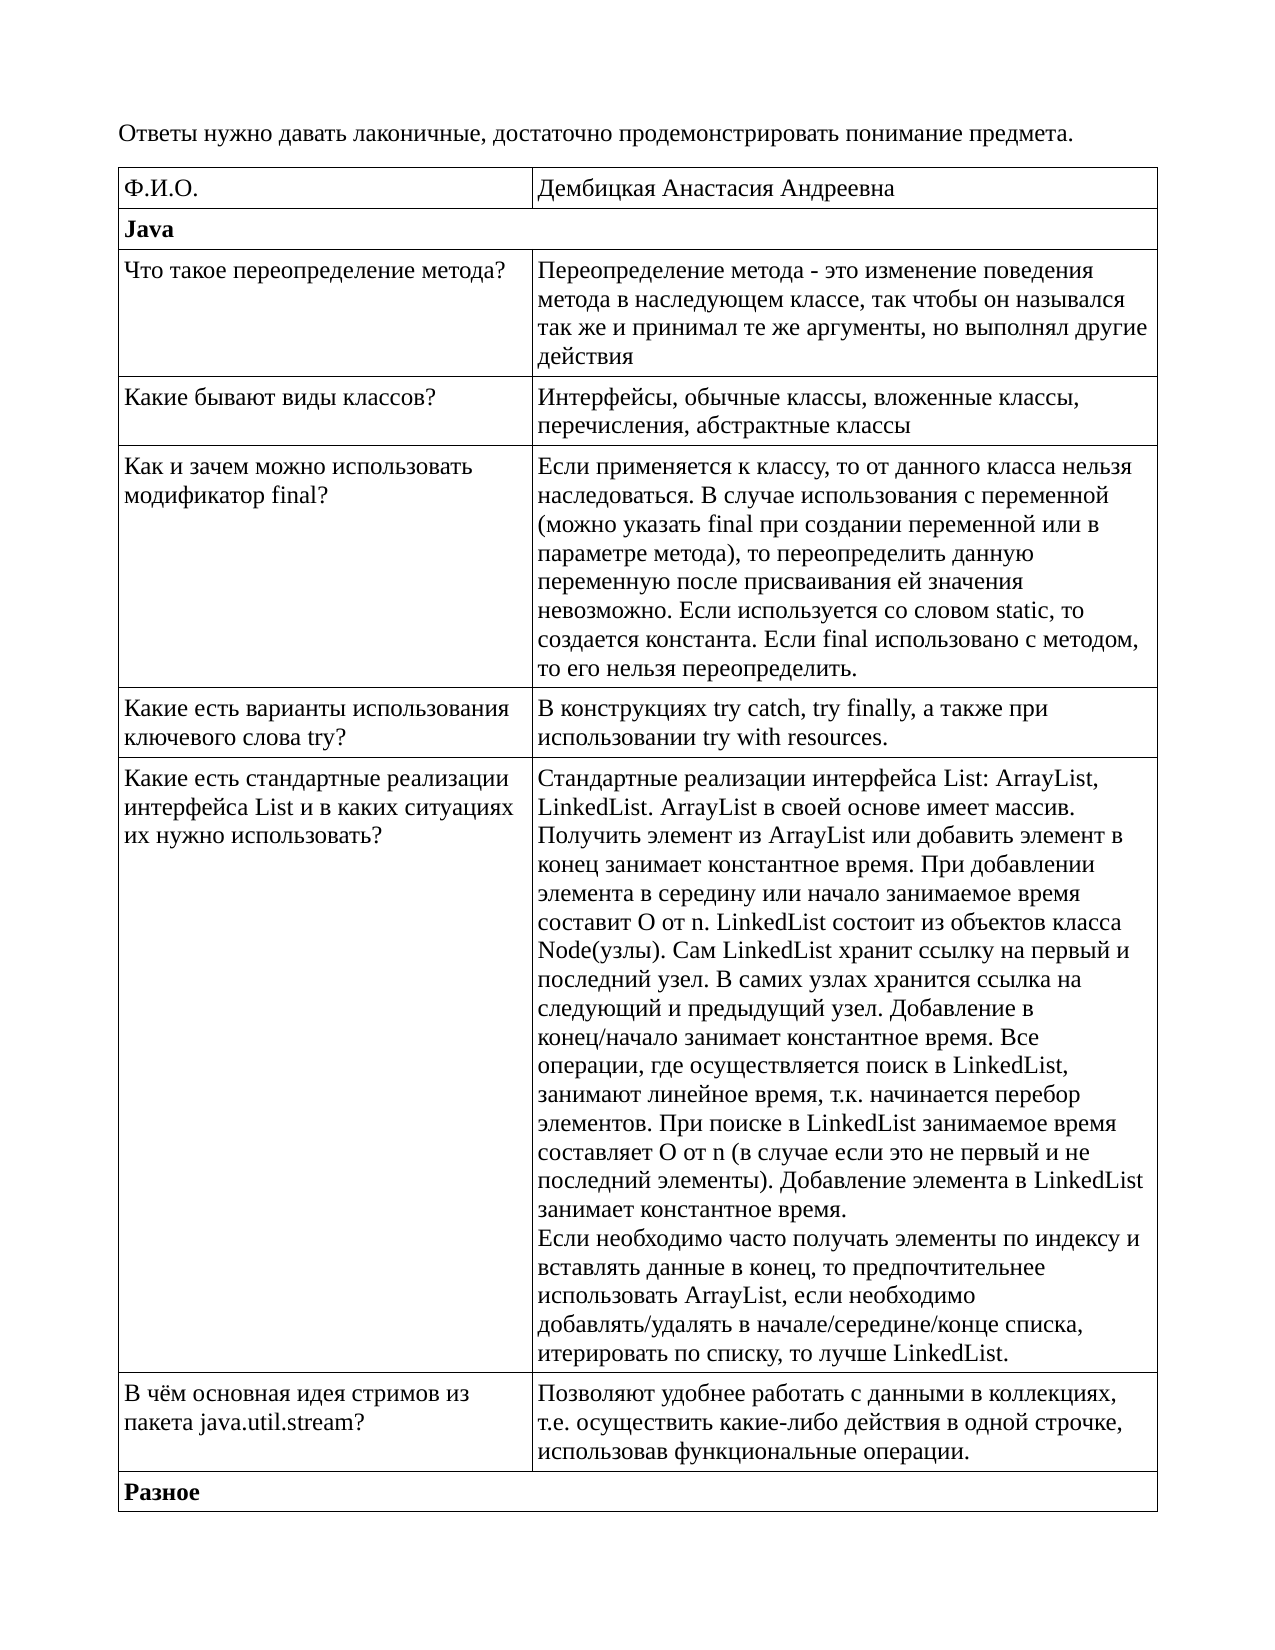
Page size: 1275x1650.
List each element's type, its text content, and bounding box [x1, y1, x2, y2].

table_cell Если применяется к классу, то от данного класса нельзя наследоваться. В случае использования с переменной (можно указать final при создании переменной или в параметре метода), то переопределить данную переменную после присваивания ей значения невозможно. Если используется со словом static, то создается константа. Если final использовано с методом, то его нельзя переопределить. [533, 446, 1157, 687]
table_cell Какие есть стандартные реализации интерфейса List и в каких ситуациях их нужно использовать? [119, 758, 532, 1372]
table_cell Какие бывают виды классов? [119, 377, 532, 445]
table_header Дембицкая Анастасия Андреевна [533, 168, 1157, 208]
table_cell Позволяют удобнее работать с данными в коллекциях, т.е. осуществить какие-либо действия в одной строчке, использовав функциональные операции. [533, 1373, 1157, 1471]
table_cell В чём основная идея стримов из пакета java.util.stream? [119, 1373, 532, 1471]
table_header Ф.И.О. [119, 168, 532, 208]
table_cell Стандартные реализации интерфейса List: ArrayList, LinkedList. ArrayList в своей основе имеет массив. Получить элемент из ArrayList или добавить элемент в конец занимает константное время. При добавлении элемента в середину или начало занимаемое время составит О от n. LinkedList состоит из объектов класса Node(узлы). Сам LinkedList хранит ссылку на первый и последний узел. В самих узлах хранится ссылка на следующий и предыдущий узел. Добавление в конец/начало занимает константное время. Все операции, где осуществляется поиск в LinkedList, занимают линейное время, т.к. начинается перебор элементов. При поиске в LinkedList занимаемое время составляет О от n (в случае если это не первый и не последний элементы). Добавление элемента в LinkedList занимает константное время. Если необходимо часто получать элементы по индексу и вставлять данные в конец, то предпочтительнее использовать ArrayList, если необходимо добавлять/удалять в начале/середине/конце списка, итерировать по списку, то лучше LinkedList. [533, 758, 1157, 1372]
table_cell Какие есть варианты использования ключевого слова try? [119, 688, 532, 757]
text Ответы нужно давать лаконичные, достаточно продемонстрировать понимание предмета. [118, 118, 1157, 147]
table_cell Переопределение метода - это изменение поведения метода в наследующем классе, так чтобы он назывался так же и принимал те же аргументы, но выполнял другие действия [533, 250, 1157, 376]
table_cell Разное [119, 1472, 1157, 1511]
table_cell Как и зачем можно использовать модификатор final? [119, 446, 532, 687]
table_cell Java [119, 209, 1157, 249]
table_cell Что такое переопределение метода? [119, 250, 532, 376]
table_cell Интерфейсы, обычные классы, вложенные классы, перечисления, абстрактные классы [533, 377, 1157, 445]
table_cell В конструкциях try catch, try finally, а также при использовании try with resources. [533, 688, 1157, 757]
